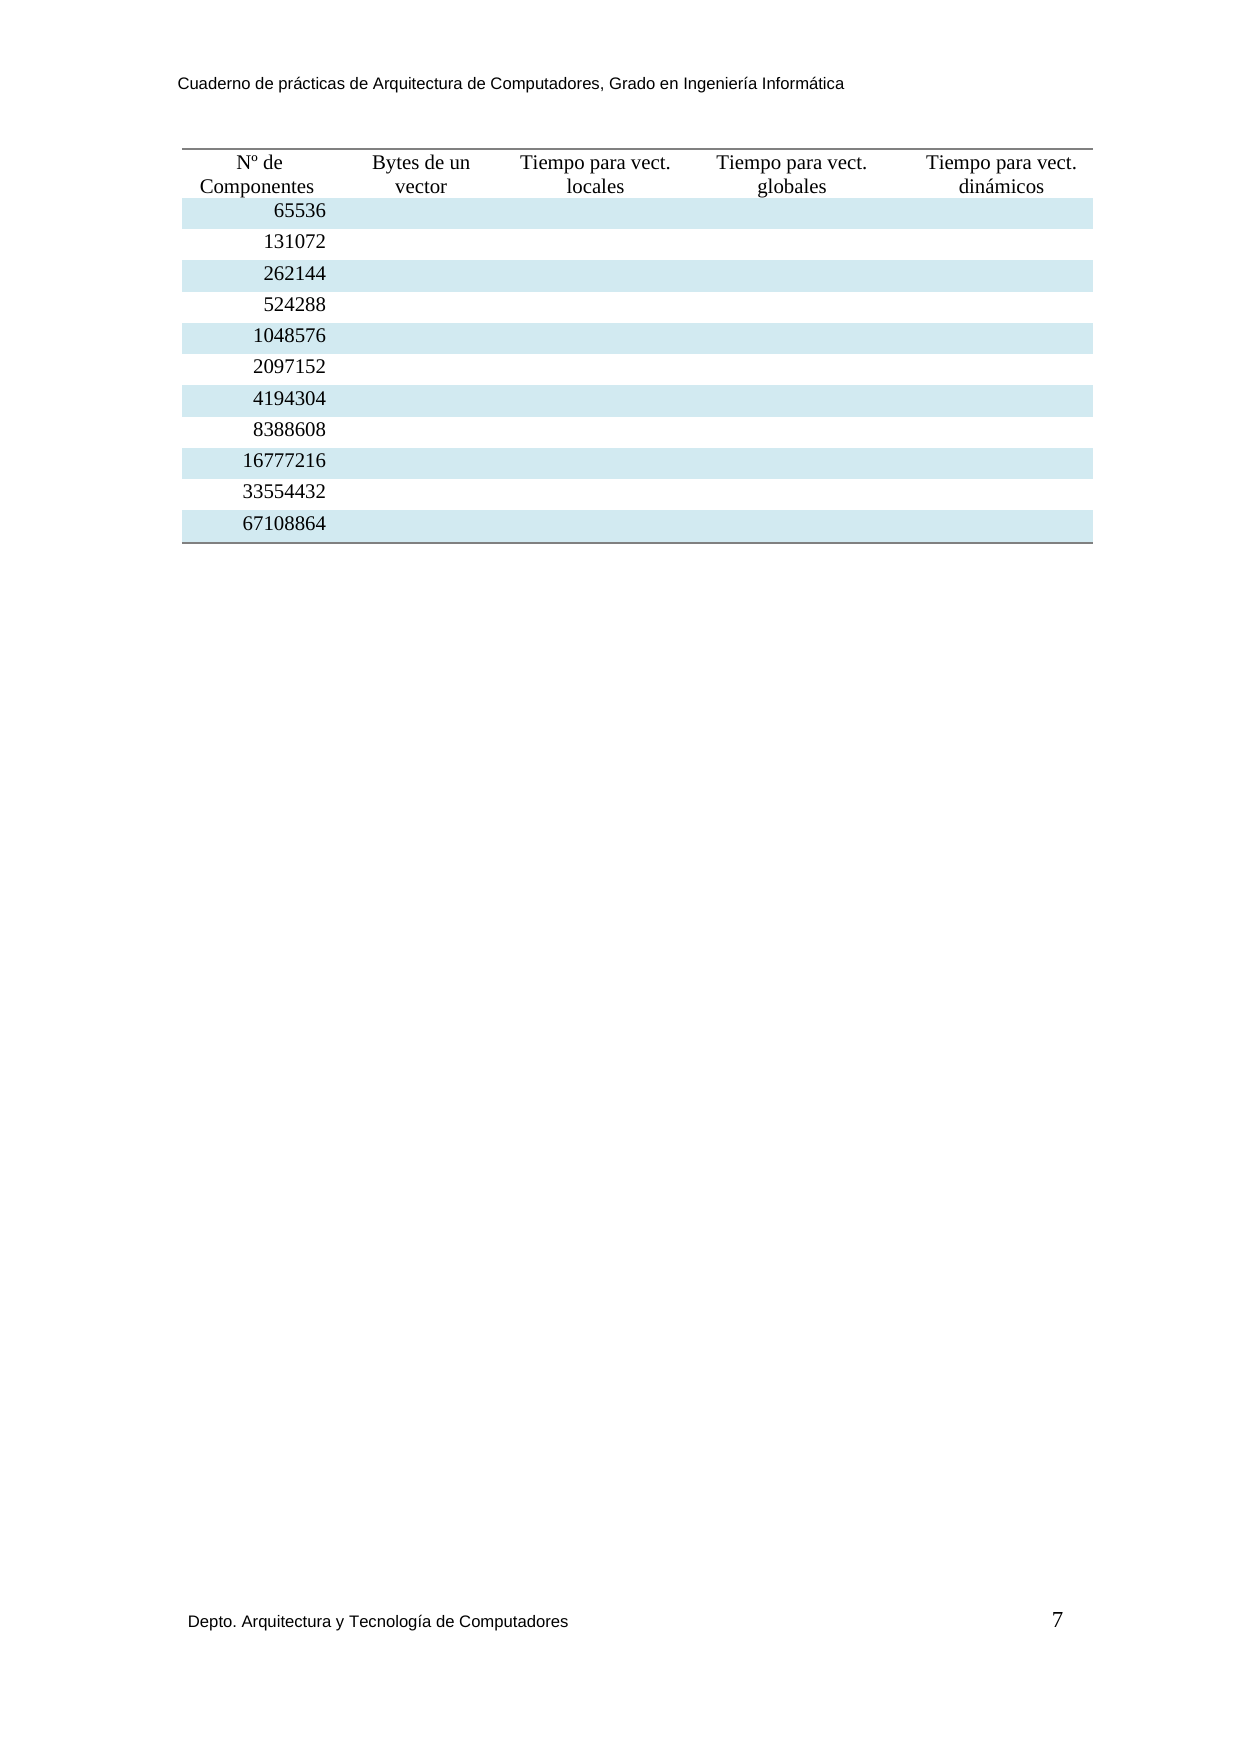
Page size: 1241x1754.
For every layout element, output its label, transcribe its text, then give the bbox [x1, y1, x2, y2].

table_cell [505, 323, 686, 354]
table_cell [898, 417, 1093, 448]
table_cell [898, 260, 1093, 292]
table_cell [505, 354, 686, 385]
table_cell 8388608 [182, 417, 337, 448]
table_header Tiempo para vect. locales [505, 150, 686, 198]
table_cell [337, 417, 505, 448]
table_cell [505, 385, 686, 417]
table_cell 524288 [182, 292, 337, 323]
table_cell 4194304 [182, 385, 337, 417]
table_cell [686, 260, 898, 292]
table_cell 67108864 [182, 510, 337, 542]
table_cell [337, 510, 505, 542]
table_cell [898, 385, 1093, 417]
table_cell [505, 448, 686, 479]
table_header Tiempo para vect. globales [686, 150, 898, 198]
table_cell [898, 448, 1093, 479]
table_cell [337, 323, 505, 354]
table_cell [505, 479, 686, 510]
table_cell [337, 354, 505, 385]
table_cell [686, 417, 898, 448]
table_cell [505, 229, 686, 260]
table_cell 262144 [182, 260, 337, 292]
table_cell [337, 385, 505, 417]
table_cell 2097152 [182, 354, 337, 385]
table_cell [337, 448, 505, 479]
table_cell [337, 198, 505, 229]
table_cell [686, 479, 898, 510]
table_cell [898, 510, 1093, 542]
table_cell [337, 260, 505, 292]
table_cell [337, 479, 505, 510]
table_cell 65536 [182, 198, 337, 229]
table_cell [898, 198, 1093, 229]
table_cell [505, 510, 686, 542]
table_cell [337, 229, 505, 260]
table_cell [686, 385, 898, 417]
table_cell [686, 198, 898, 229]
table_cell [686, 229, 898, 260]
table_cell [898, 354, 1093, 385]
table_cell [505, 198, 686, 229]
table_header Nº de Componentes [182, 150, 337, 198]
table_cell [686, 354, 898, 385]
table_cell [898, 479, 1093, 510]
table_header Bytes de un vector [337, 150, 505, 198]
table_cell [505, 260, 686, 292]
table_cell [898, 323, 1093, 354]
table_cell [898, 292, 1093, 323]
table_cell [337, 292, 505, 323]
table_header Tiempo para vect. dinámicos [898, 150, 1093, 198]
table_cell [898, 229, 1093, 260]
table_cell 1048576 [182, 323, 337, 354]
table_cell [686, 292, 898, 323]
table_cell 131072 [182, 229, 337, 260]
table_cell [686, 448, 898, 479]
table_cell [505, 292, 686, 323]
table_cell 33554432 [182, 479, 337, 510]
table_cell [505, 417, 686, 448]
table_cell [686, 323, 898, 354]
table_cell [686, 510, 898, 542]
table_cell 16777216 [182, 448, 337, 479]
